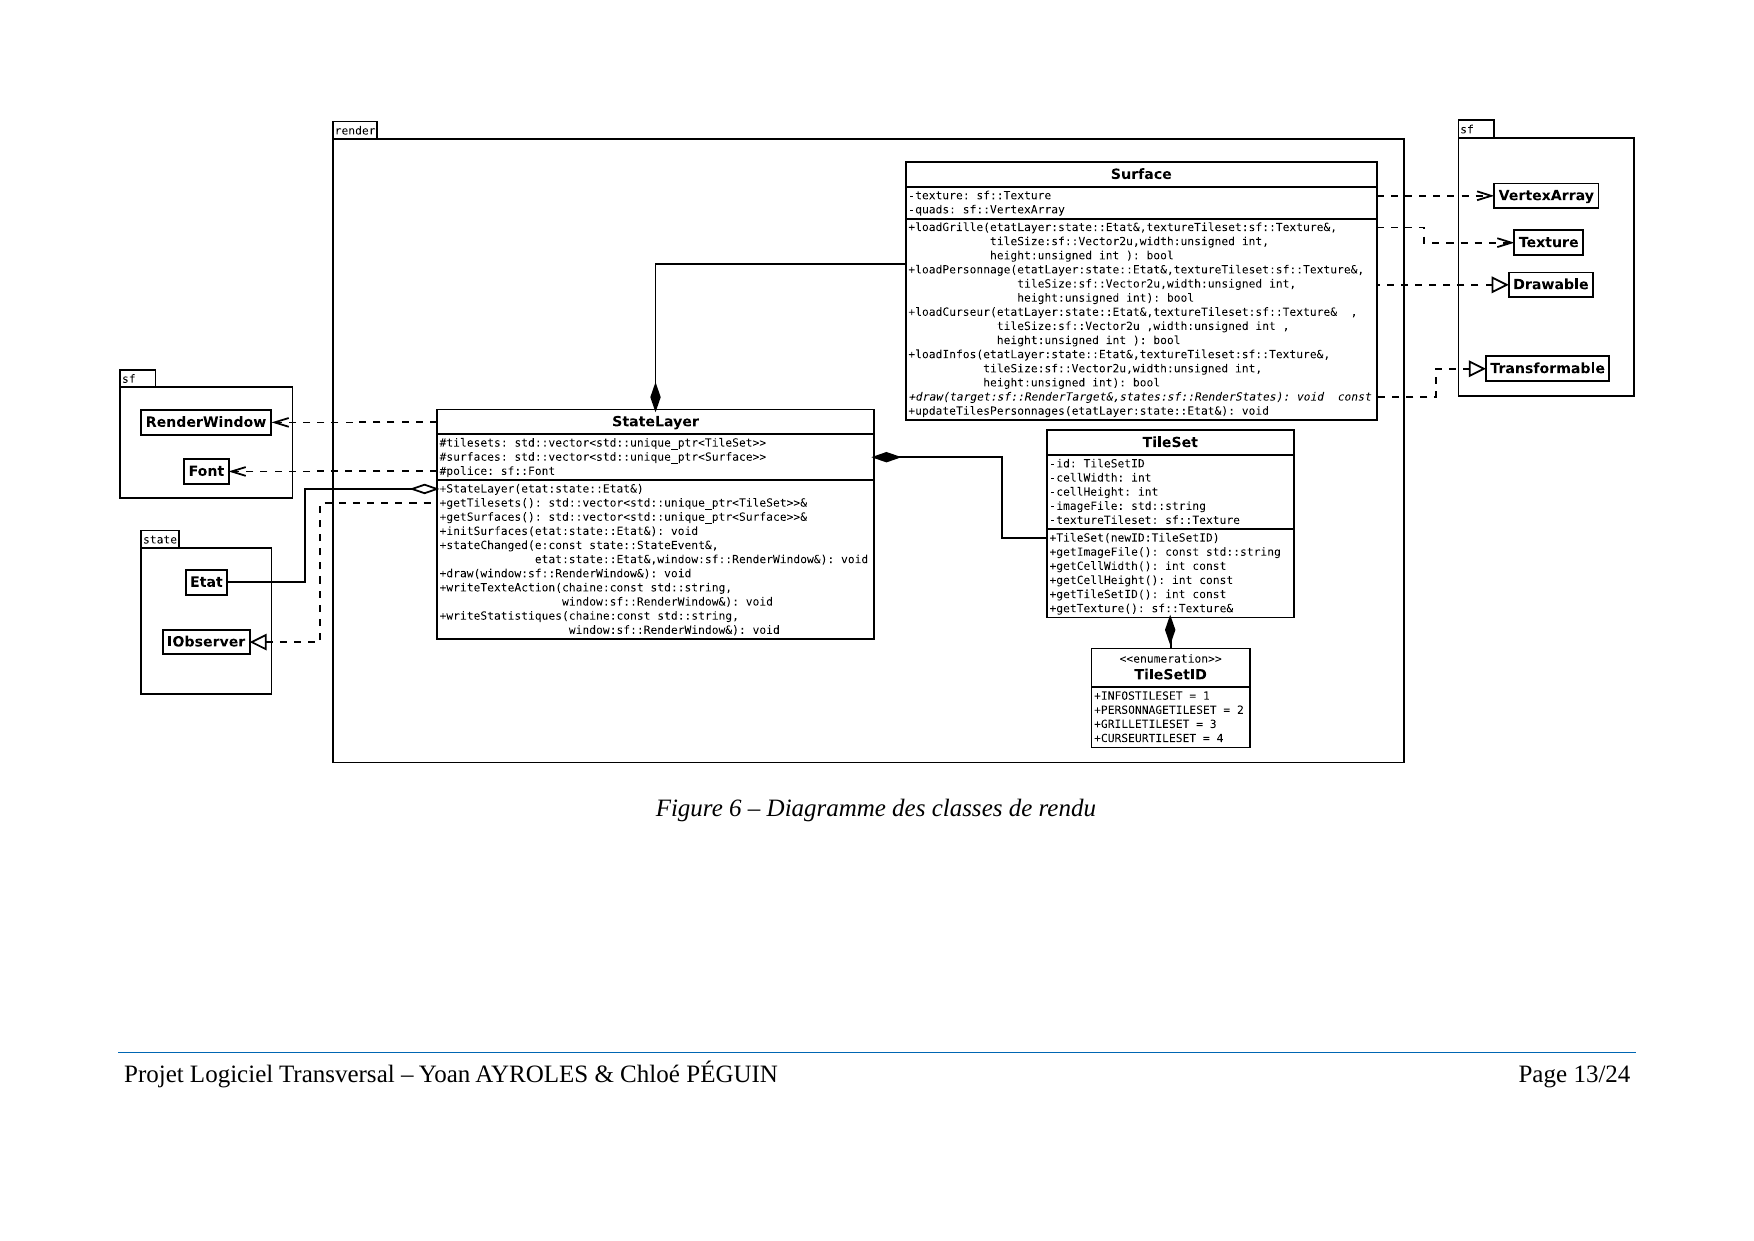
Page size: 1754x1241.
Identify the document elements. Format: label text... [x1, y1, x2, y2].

text Figure 6 – Diagramme des classes de rendu [118, 793, 1636, 822]
